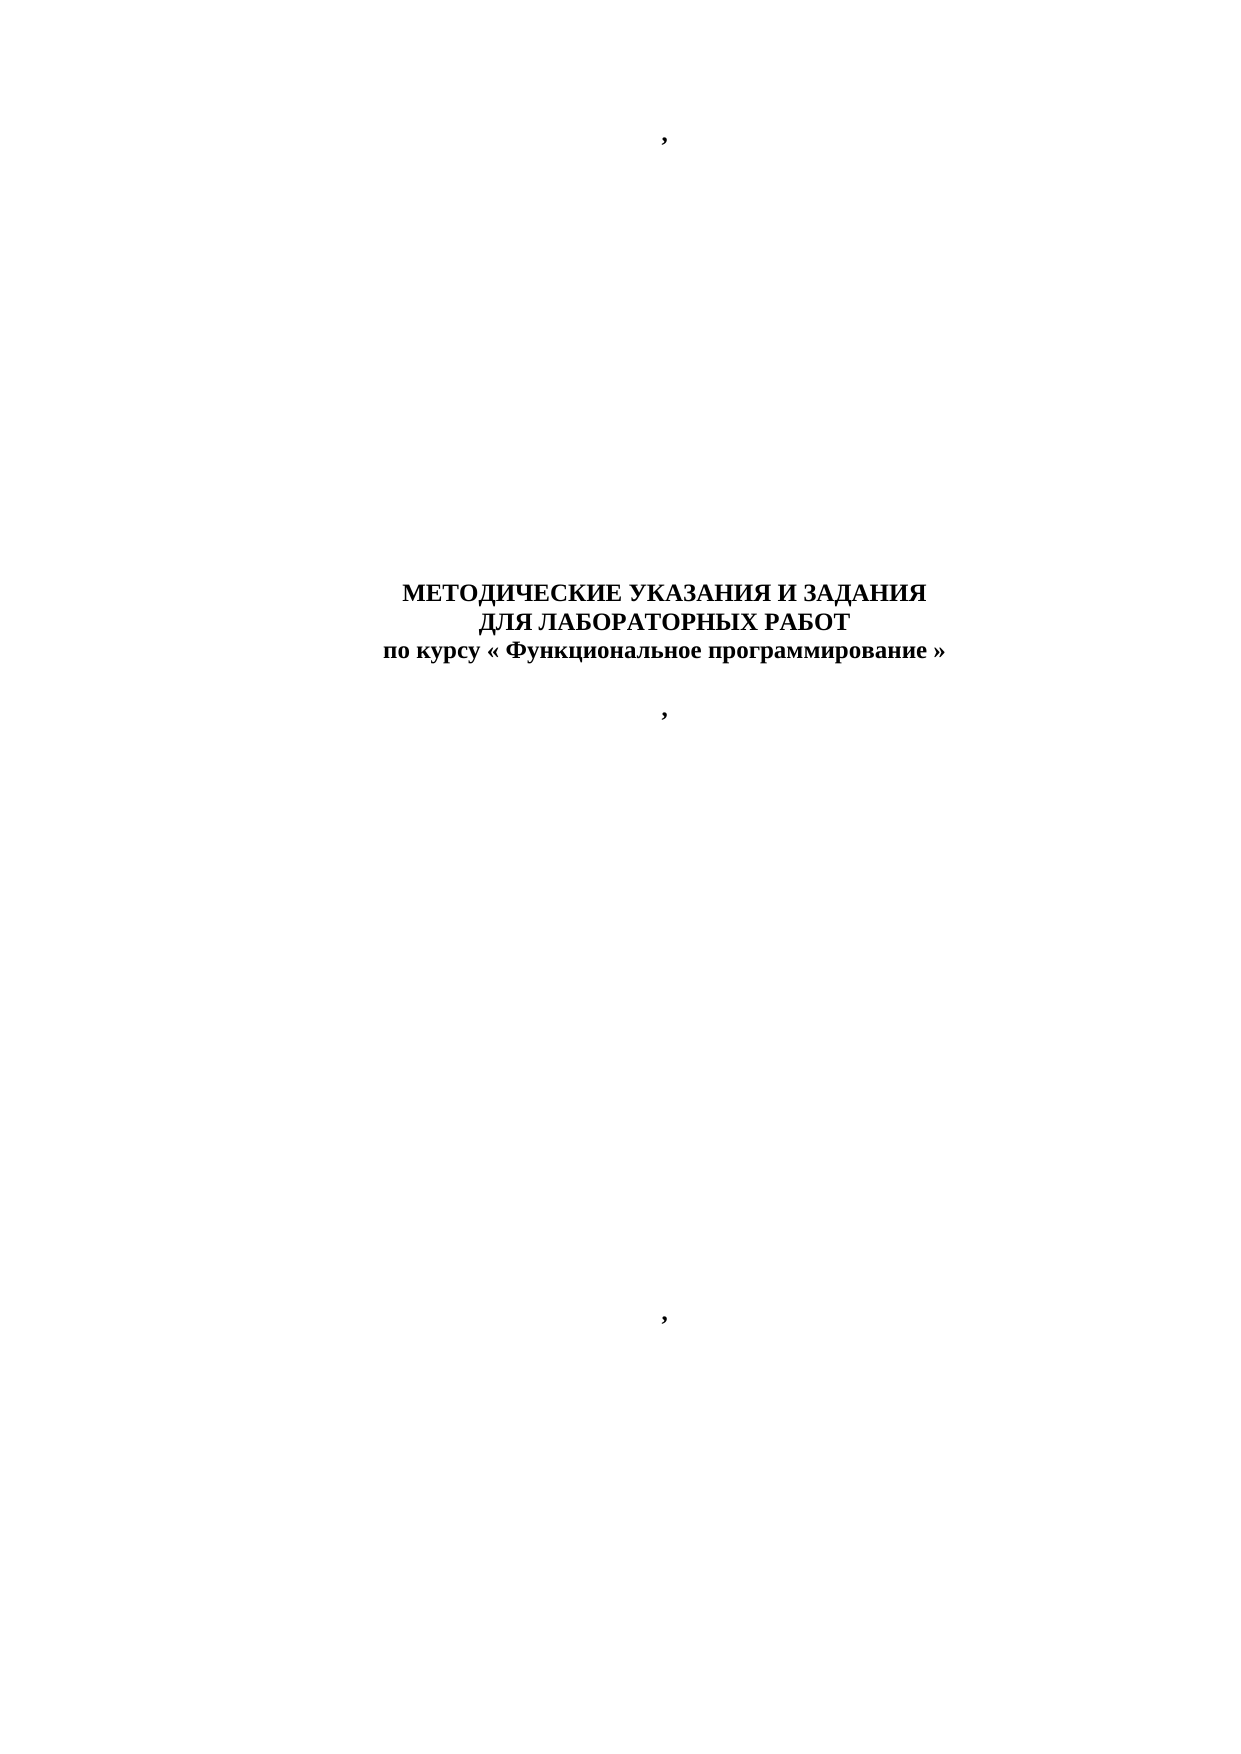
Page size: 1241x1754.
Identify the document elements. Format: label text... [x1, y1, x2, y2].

text МЕТОДИЧЕСКИЕ УКАЗАНИЯ И ЗАДАНИЯ [177, 578, 1152, 607]
text , [177, 1297, 1152, 1326]
text по курсу « Функциональное программирование » [177, 636, 1152, 664]
text , [177, 118, 1152, 147]
text , [177, 693, 1152, 722]
text ДЛЯ ЛАБОРАТОРНЫХ РАБОТ [177, 607, 1152, 636]
